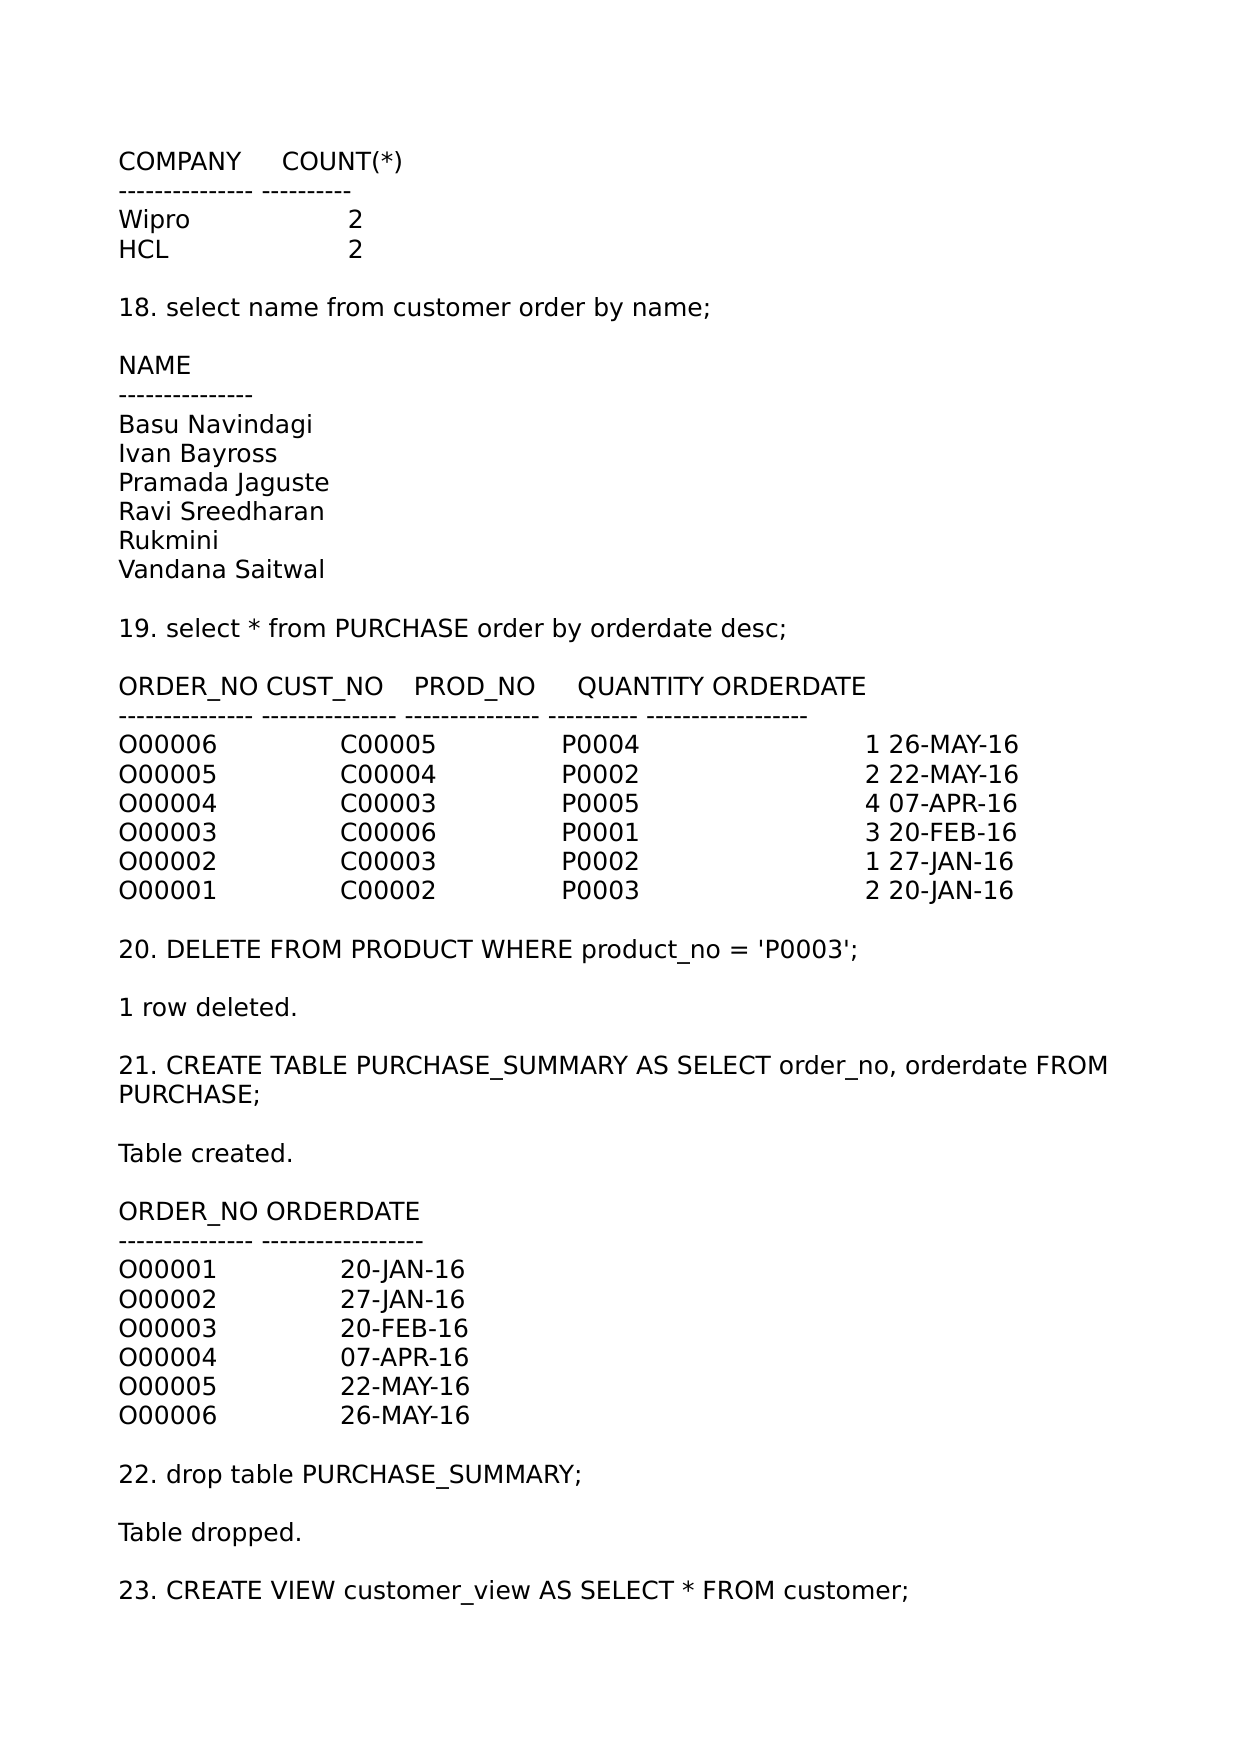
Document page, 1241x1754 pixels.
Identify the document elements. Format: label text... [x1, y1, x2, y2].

text Ivan Bayross [118, 439, 1122, 468]
text O00003 C00006 P0001 3 20-FEB-16 [118, 818, 1122, 847]
text O00002 C00003 P0002 1 27-JAN-16 [118, 847, 1122, 876]
text ORDER_NO CUST_NO PROD_NO QUANTITY ORDERDATE [118, 672, 1122, 701]
text O00004 07-APR-16 [118, 1343, 1122, 1372]
text O00004 C00003 P0005 4 07-APR-16 [118, 789, 1122, 818]
text Ravi Sreedharan [118, 497, 1122, 526]
text O00006 C00005 P0004 1 26-MAY-16 [118, 731, 1122, 760]
text --------------- --------------- --------------- ---------- ------------------ [118, 701, 1122, 731]
text --------------- ------------------ [118, 1226, 1122, 1256]
text Pramada Jaguste [118, 468, 1122, 497]
text 19. select * from PURCHASE order by orderdate desc; [118, 614, 1122, 643]
text 22. drop table PURCHASE_SUMMARY; [118, 1460, 1122, 1489]
text ORDER_NO ORDERDATE [118, 1197, 1122, 1226]
text Wipro 2 [118, 206, 1122, 235]
text O00001 20-JAN-16 [118, 1256, 1122, 1285]
text 18. select name from customer order by name; [118, 293, 1122, 322]
text 21. CREATE TABLE PURCHASE_SUMMARY AS SELECT order_no, orderdate FROM PURCHASE; [118, 1051, 1122, 1110]
text O00005 C00004 P0002 2 22-MAY-16 [118, 760, 1122, 789]
text O00002 27-JAN-16 [118, 1285, 1122, 1314]
text HCL 2 [118, 235, 1122, 264]
text Table dropped. [118, 1518, 1122, 1547]
text O00003 20-FEB-16 [118, 1314, 1122, 1343]
text O00001 C00002 P0003 2 20-JAN-16 [118, 876, 1122, 906]
text O00006 26-MAY-16 [118, 1401, 1122, 1431]
text Table created. [118, 1139, 1122, 1168]
text Basu Navindagi [118, 410, 1122, 439]
text --------------- ---------- [118, 176, 1122, 206]
text 1 row deleted. [118, 993, 1122, 1022]
text NAME [118, 351, 1122, 381]
text Rukmini [118, 526, 1122, 556]
text --------------- [118, 381, 1122, 410]
text 20. DELETE FROM PRODUCT WHERE product_no = 'P0003'; [118, 935, 1122, 964]
text Vandana Saitwal [118, 556, 1122, 585]
text 23. CREATE VIEW customer_view AS SELECT * FROM customer; [118, 1576, 1122, 1606]
text COMPANY COUNT(*) [118, 147, 1122, 176]
text O00005 22-MAY-16 [118, 1372, 1122, 1401]
